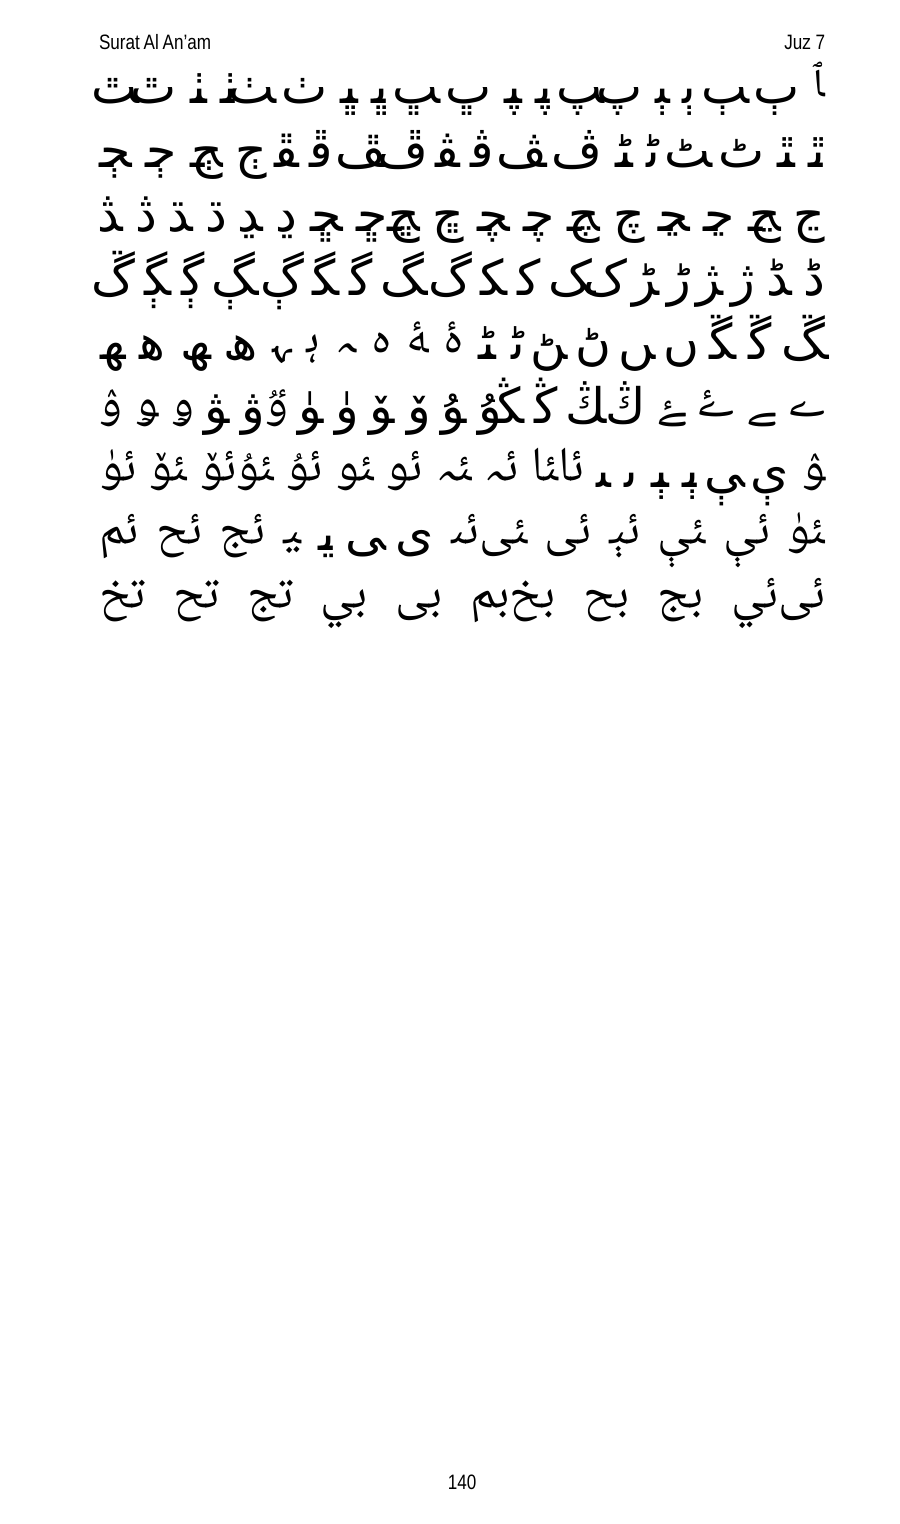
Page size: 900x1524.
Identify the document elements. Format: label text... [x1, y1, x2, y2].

text ﭑ ﭒ ﭓ ﭔ ﭕ ﭖﭗ ﭘ ﭙ ﭚ ﭛ ﭜ ﭝ ﭞ ﭟﭠ ﭡ ﭢﭣ ﭤ ﭥ ﭦ ﭧ ﭨ ﭩ ﭪ ﭫ ﭬ ﭭ ﭮﭯ ﭰ ﭱ ﭲ ﭳ ﭴ ﭵ ﭶ ﭷ ﭸ ﭹ ﭺ ﭻ ﭼ ﭽ ﭾ ﭿﮀ ﮁ ﮂ ﮃ ﮄ ﮅ ﮆ ﮇ ﮈ ﮉ ﮊ ﮋ ﮌ ﮍ ﮎﮏ ﮐ ﮑ ﮒ ﮓ ﮔ ﮕ ﮖ ﮗ ﮘ ﮙ ﮚ ﮛ ﮜ ﮝ ﮞ ﮟ ﮠ ﮡ ﮢ ﮣ ﮤ ﮥ ﮦ ﮧ ﮨ ﮩ ﮪ ﮫ ﮬ ﮭ ﮮ ﮯ ﮰ ﮱ ﯓ ﯔ ﯕ ﯖﯗ ﯘ ﯙ ﯚ ﯛ ﯜ ﯝﯞ ﯟ ﯠ ﯡ ﯢ ﯣ ﯤ ﯥ ﯦ ﯧ ﯨ ﯩ ﯪﯫ ﯬ ﯭ ﯮ ﯯ ﯰ ﯱﯲ ﯳ ﯴ ﯵ ﯶ ﯷ ﯸ ﯹ ﯺﯻ ﯼ ﯽ ﯾ ﯿ ﰀ ﰁ ﰂ ﰃﰄ ﰅ ﰆ ﰇﰈ ﰉ ﰊ ﰋ ﰌ ﰍ [99, 60, 825, 635]
